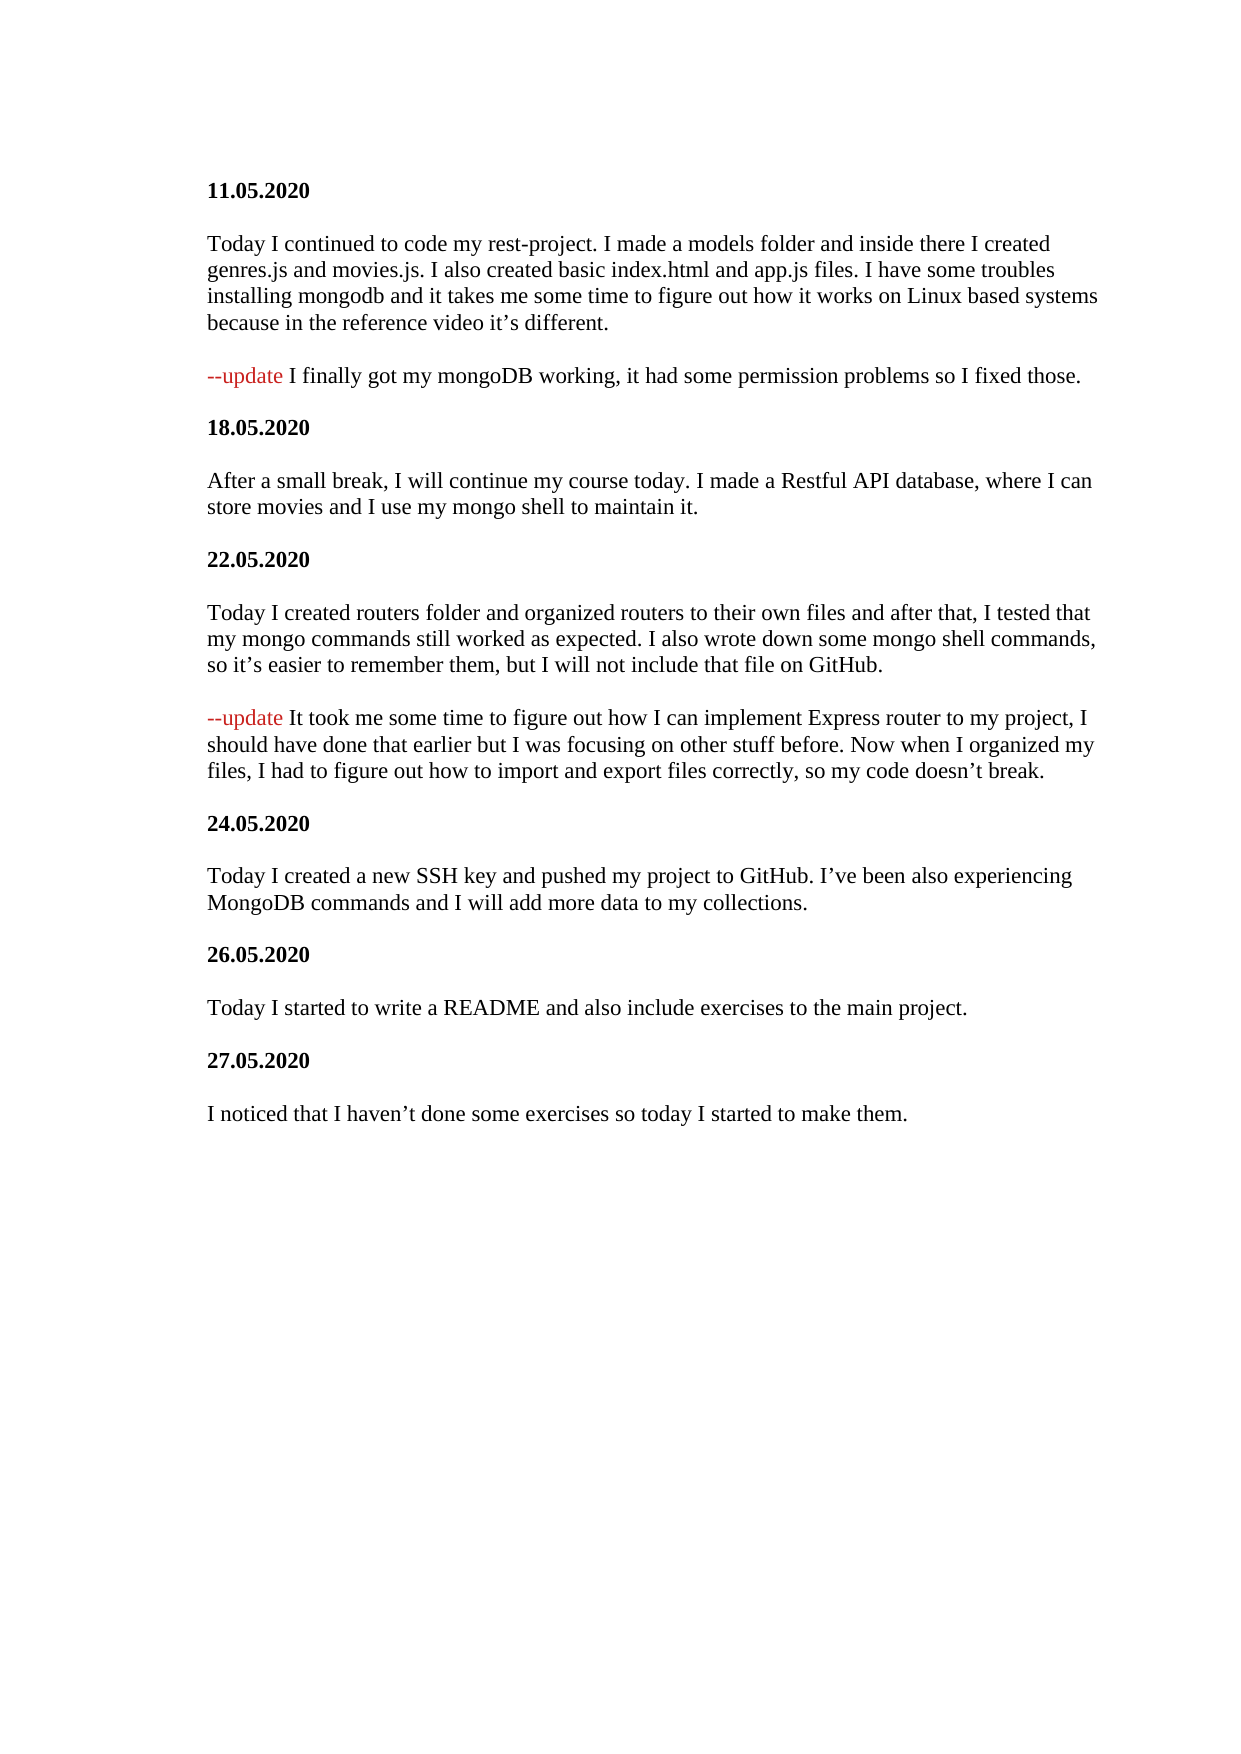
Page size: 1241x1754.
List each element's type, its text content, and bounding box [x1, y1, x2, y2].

text Today I continued to code my rest-project. I made a models folder and inside there I created genres.js and movies.js. I also created basic index.html and app.js files. I have some troubles installing mongodb and it takes me some time to figure out how it works on Linux based systems because in the reference video it’s different. [207, 230, 1122, 335]
text 24.05.2020 [207, 810, 1122, 836]
text After a small break, I will continue my course today. I made a Restful API database, where I can store movies and I use my mongo shell to maintain it. [207, 467, 1122, 520]
text 27.05.2020 [207, 1047, 1122, 1073]
text Today I created a new SSH key and pushed my project to GitHub. I’ve been also experiencing MongoDB commands and I will add more data to my collections. [207, 862, 1122, 915]
text I noticed that I haven’t done some exercises so today I started to make them. [207, 1099, 1122, 1126]
text --update It took me some time to figure out how I can implement Express router to my project, I should have done that earlier but I was focusing on other stuff before. Now when I organized my files, I had to figure out how to import and export files correctly, so my code doesn’t break. [207, 704, 1122, 783]
text 18.05.2020 [207, 414, 1122, 441]
subtitle 11.05.2020 [207, 177, 1122, 203]
text 26.05.2020 [207, 941, 1122, 968]
text Today I started to write a README and also include exercises to the main project. [207, 994, 1122, 1021]
text 22.05.2020 [207, 546, 1122, 572]
text --update I finally got my mongoDB working, it had some permission problems so I fixed those. [207, 362, 1122, 388]
text Today I created routers folder and organized routers to their own files and after that, I tested that my mongo commands still worked as expected. I also wrote down some mongo shell commands, so it’s easier to remember them, but I will not include that file on GitHub. [207, 599, 1122, 678]
